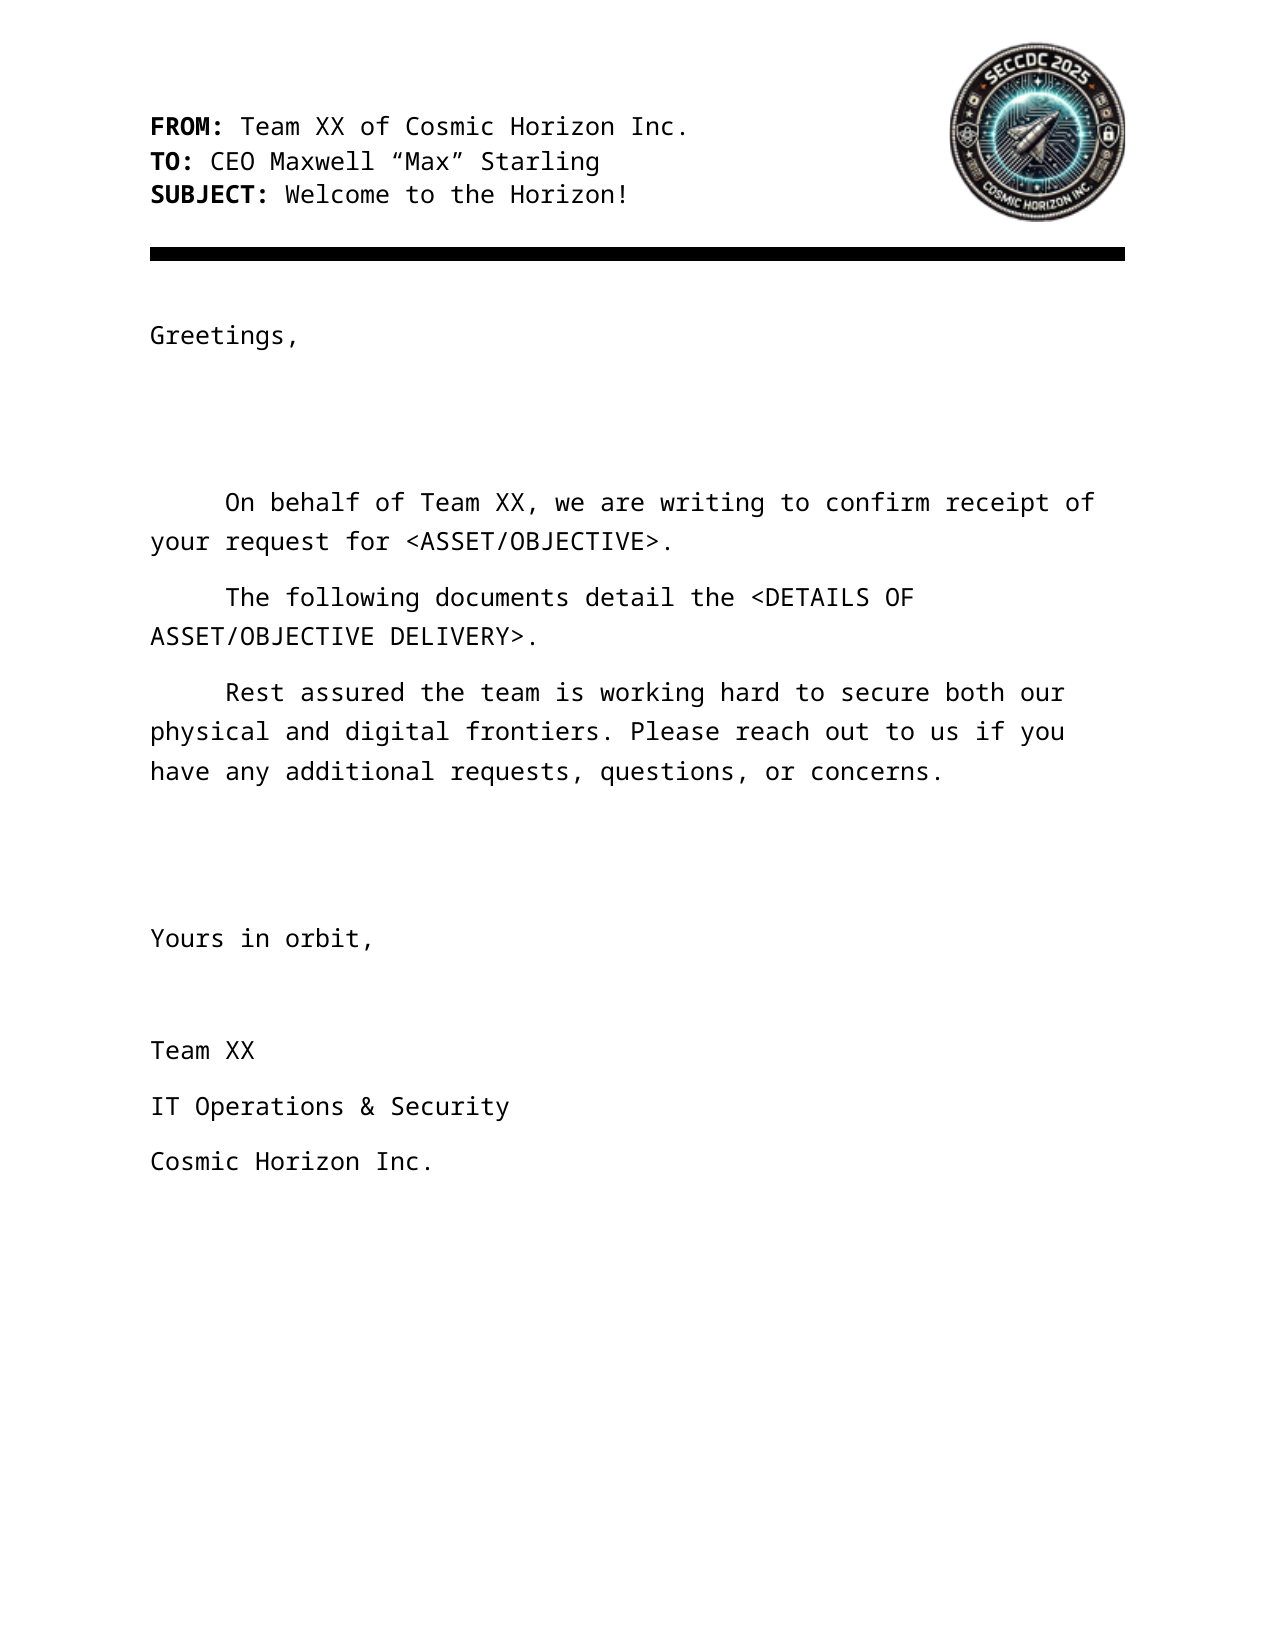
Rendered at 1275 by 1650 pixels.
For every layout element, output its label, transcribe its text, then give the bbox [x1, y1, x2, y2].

text Cosmic Horizon Inc. [150, 1144, 1125, 1178]
text The following documents detail the <DETAILS OF ASSET/OBJECTIVE DELIVERY>. [150, 580, 1125, 653]
text Greetings, [150, 317, 1125, 351]
text Team XX [150, 1032, 1125, 1066]
text Yours in orbit, [150, 921, 1125, 955]
text On behalf of Team XX, we are writing to confirm receipt of your request for <ASSET/OBJECTIVE>. [150, 485, 1125, 558]
text Rest assured the team is working hard to secure both our physical and digital frontiers. Please reach out to us if you have any additional requests, questions, or concerns. [150, 675, 1125, 787]
text IT Operations & Security [150, 1088, 1125, 1122]
